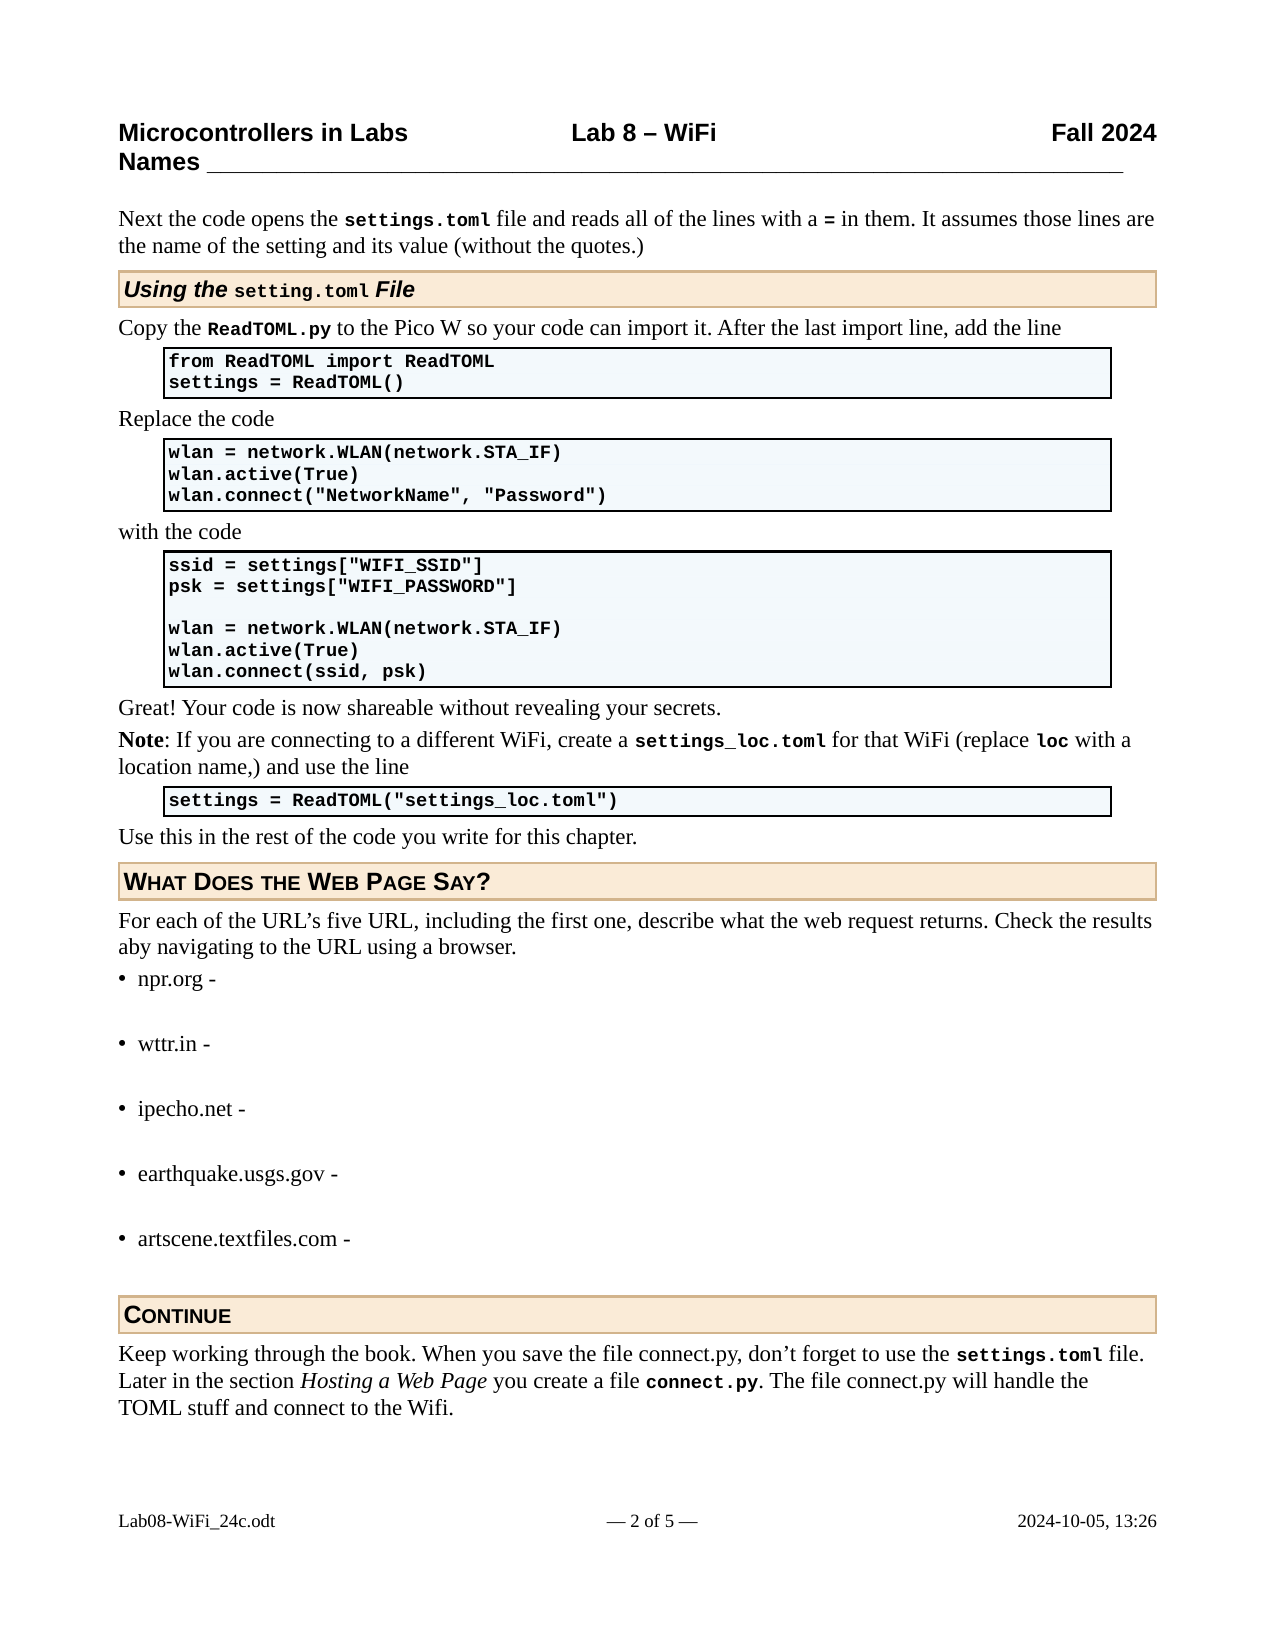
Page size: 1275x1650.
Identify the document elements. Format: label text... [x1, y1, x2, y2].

list earthquake.usgs.gov - [118, 1160, 1157, 1186]
subtitle Using the setting.toml File [120, 273, 1155, 306]
list npr.org - [118, 965, 1157, 992]
text psk = settings["WIFI_PASSWORD"] [165, 572, 1110, 592]
list ipecho.net - [118, 1095, 1157, 1121]
subtitle What Does the Web Page Say? [120, 864, 1155, 898]
text settings = ReadTOML() [165, 368, 1110, 397]
text Keep working through the book. When you save the file connect.py, don’t forget to use the settings.toml file. Later in the section Hosting a Web Page you create a file connect.py. The file connect.py will handle the TOML stuff and connect to the Wifi. [118, 1340, 1157, 1421]
text For each of the URL’s five URL, including the first one, describe what the web request returns. Check the results aby navigating to the URL using a browser. [118, 907, 1157, 959]
text Use this in the rest of the code you write for this chapter. [118, 823, 1157, 850]
text wlan = network.WLAN(network.STA_IF) [165, 440, 1110, 459]
subtitle Continue [120, 1298, 1155, 1332]
text wlan = network.WLAN(network.STA_IF) [165, 614, 1110, 635]
text Replace the code [118, 406, 1157, 432]
list artscene.textfiles.com - [118, 1224, 1157, 1251]
text from ReadTOML import ReadTOML [165, 349, 1110, 368]
text wlan.connect(ssid, psk) [165, 657, 1110, 686]
text ssid = settings["WIFI_SSID"] [165, 553, 1110, 572]
text Great! Your code is now shareable without revealing your secrets. [118, 694, 1157, 720]
text Copy the ReadTOML.py to the Pico W so your code can import it. After the last import line, add the line [118, 314, 1157, 341]
text wlan.active(True) [165, 635, 1110, 657]
text wlan.active(True) [165, 459, 1110, 480]
text Note: If you are connecting to a different WiFi, create a settings_loc.toml for that WiFi (replace loc with a location name,) and use the line [118, 726, 1157, 780]
text with the code [118, 518, 1157, 544]
text wlan.connect("NetworkName", "Password") [165, 480, 1110, 510]
text Next the code opens the settings.toml file and reads all of the lines with a = in them. It assumes those lines are the name of the setting and its value (without the quotes.) [118, 205, 1157, 258]
list wttr.in - [118, 1030, 1157, 1057]
text settings = ReadTOML("settings_loc.toml") [165, 788, 1110, 815]
